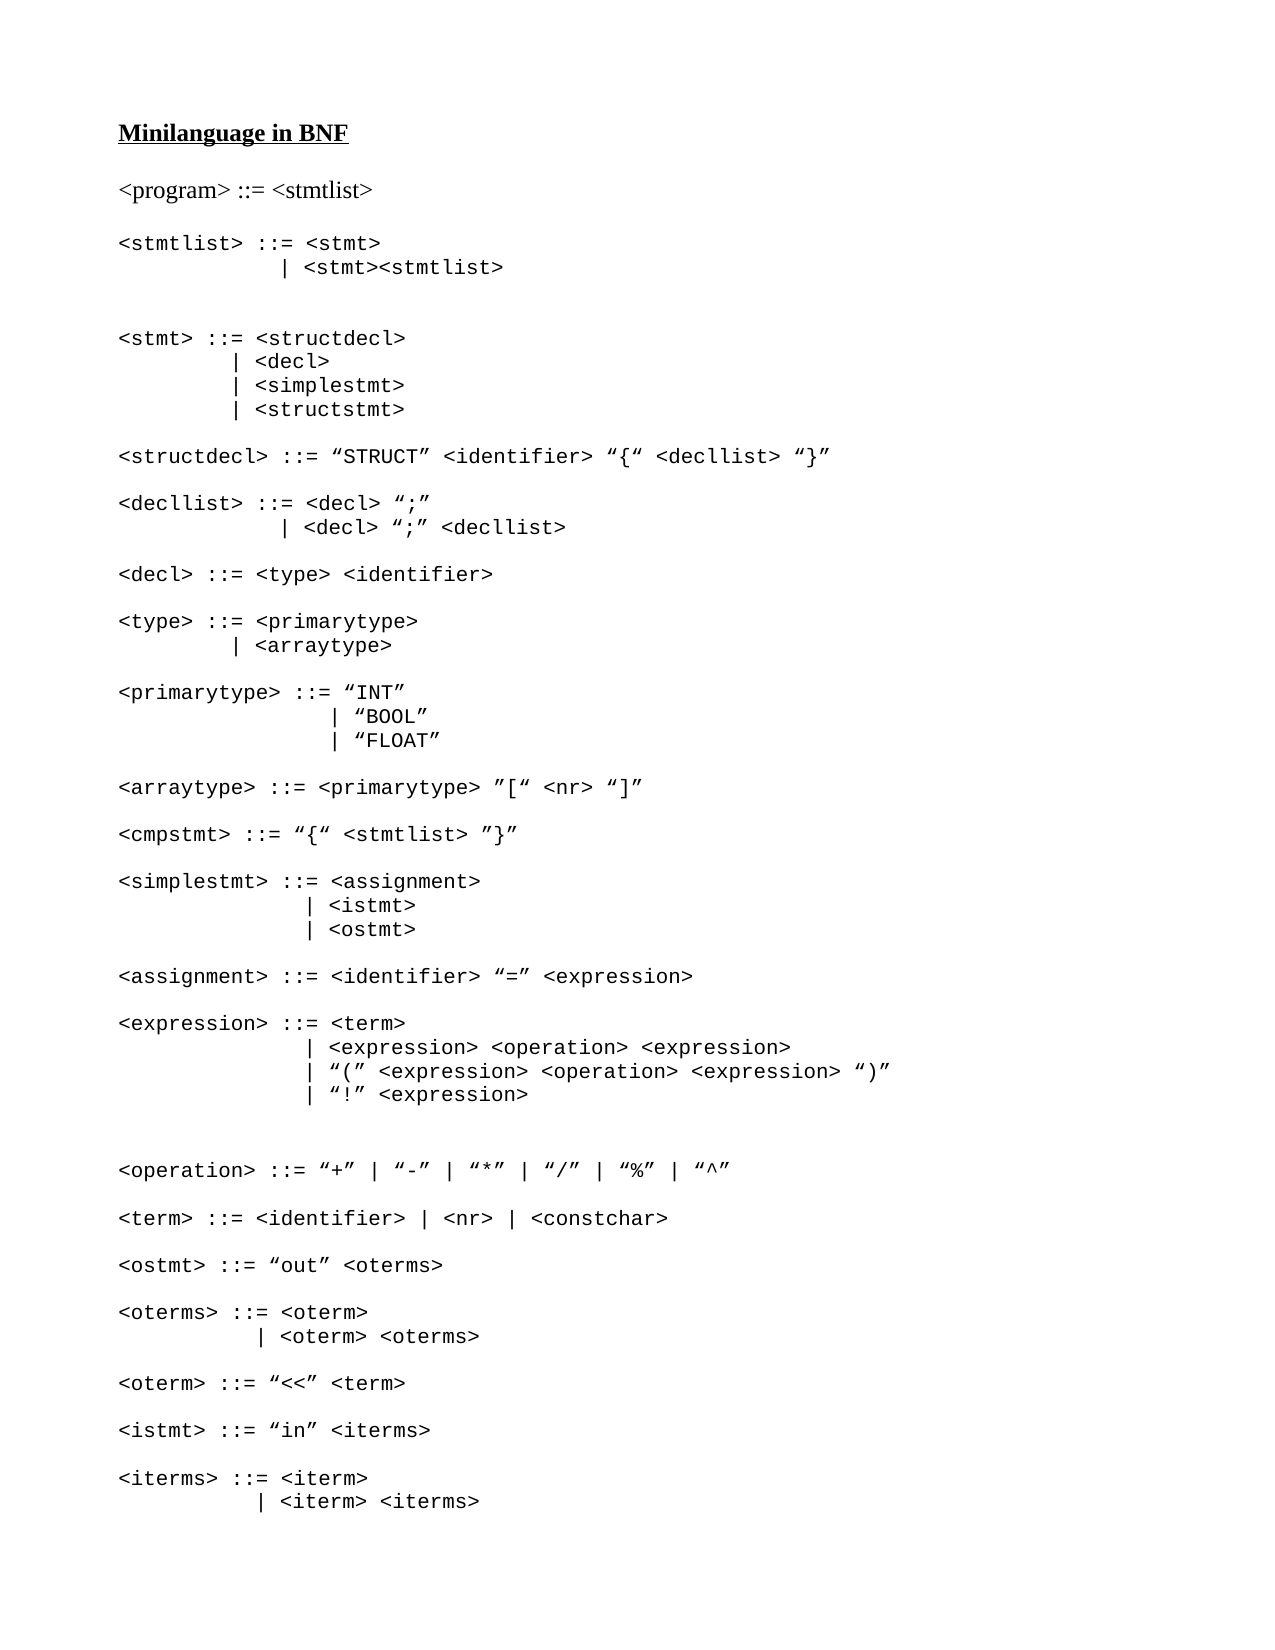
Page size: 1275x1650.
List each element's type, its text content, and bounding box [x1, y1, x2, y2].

text | <istmt> [118, 895, 1157, 919]
text <structdecl> ::= “STRUCT” <identifier> “{“ <decllist> “}” [118, 446, 1157, 469]
text <decl> ::= <type> <identifier> [118, 564, 1157, 588]
text | “!” <expression> [118, 1084, 1157, 1108]
text | “BOOL” [118, 706, 1157, 730]
text | <expression> <operation> <expression> [118, 1037, 1157, 1061]
text | <arraytype> [118, 635, 1157, 659]
text <iterms> ::= <iterm> [118, 1468, 1157, 1491]
text <type> ::= <primarytype> [118, 611, 1157, 635]
text Minilanguage in BNF [118, 118, 1157, 147]
text <decllist> ::= <decl> “;” [118, 493, 1157, 517]
text <expression> ::= <term> [118, 1013, 1157, 1037]
text | <stmt><stmtlist> [118, 257, 1157, 280]
text | <ostmt> [118, 919, 1157, 942]
text <arraytype> ::= <primarytype> ”[“ <nr> “]” [118, 777, 1157, 801]
text | <decl> “;” <decllist> [118, 517, 1157, 541]
text <cmpstmt> ::= “{“ <stmtlist> ”}” [118, 824, 1157, 848]
text <program> ::= <stmtlist> [118, 176, 1157, 204]
text | <simplestmt> [118, 375, 1157, 399]
text | <iterm> <iterms> [118, 1491, 1157, 1515]
text | <decl> [118, 351, 1157, 375]
text <term> ::= <identifier> | <nr> | <constchar> [118, 1208, 1157, 1231]
text | <structstmt> [118, 399, 1157, 422]
text <stmt> ::= <structdecl> [118, 328, 1157, 351]
text <primarytype> ::= “INT” [118, 682, 1157, 706]
text <operation> ::= “+” | “-” | “*” | “/” | “%” | “^” [118, 1160, 1157, 1184]
text | “(” <expression> <operation> <expression> “)” [118, 1061, 1157, 1084]
text | <oterm> <oterms> [118, 1326, 1157, 1349]
text <simplestmt> ::= <assignment> [118, 872, 1157, 895]
text <stmtlist> ::= <stmt> [118, 233, 1157, 257]
text | “FLOAT” [118, 730, 1157, 753]
text <istmt> ::= “in” <iterms> [118, 1421, 1157, 1444]
text <ostmt> ::= “out” <oterms> [118, 1255, 1157, 1279]
text <oterm> ::= “<<” <term> [118, 1373, 1157, 1397]
text <oterms> ::= <oterm> [118, 1302, 1157, 1326]
text <assignment> ::= <identifier> “=” <expression> [118, 966, 1157, 990]
